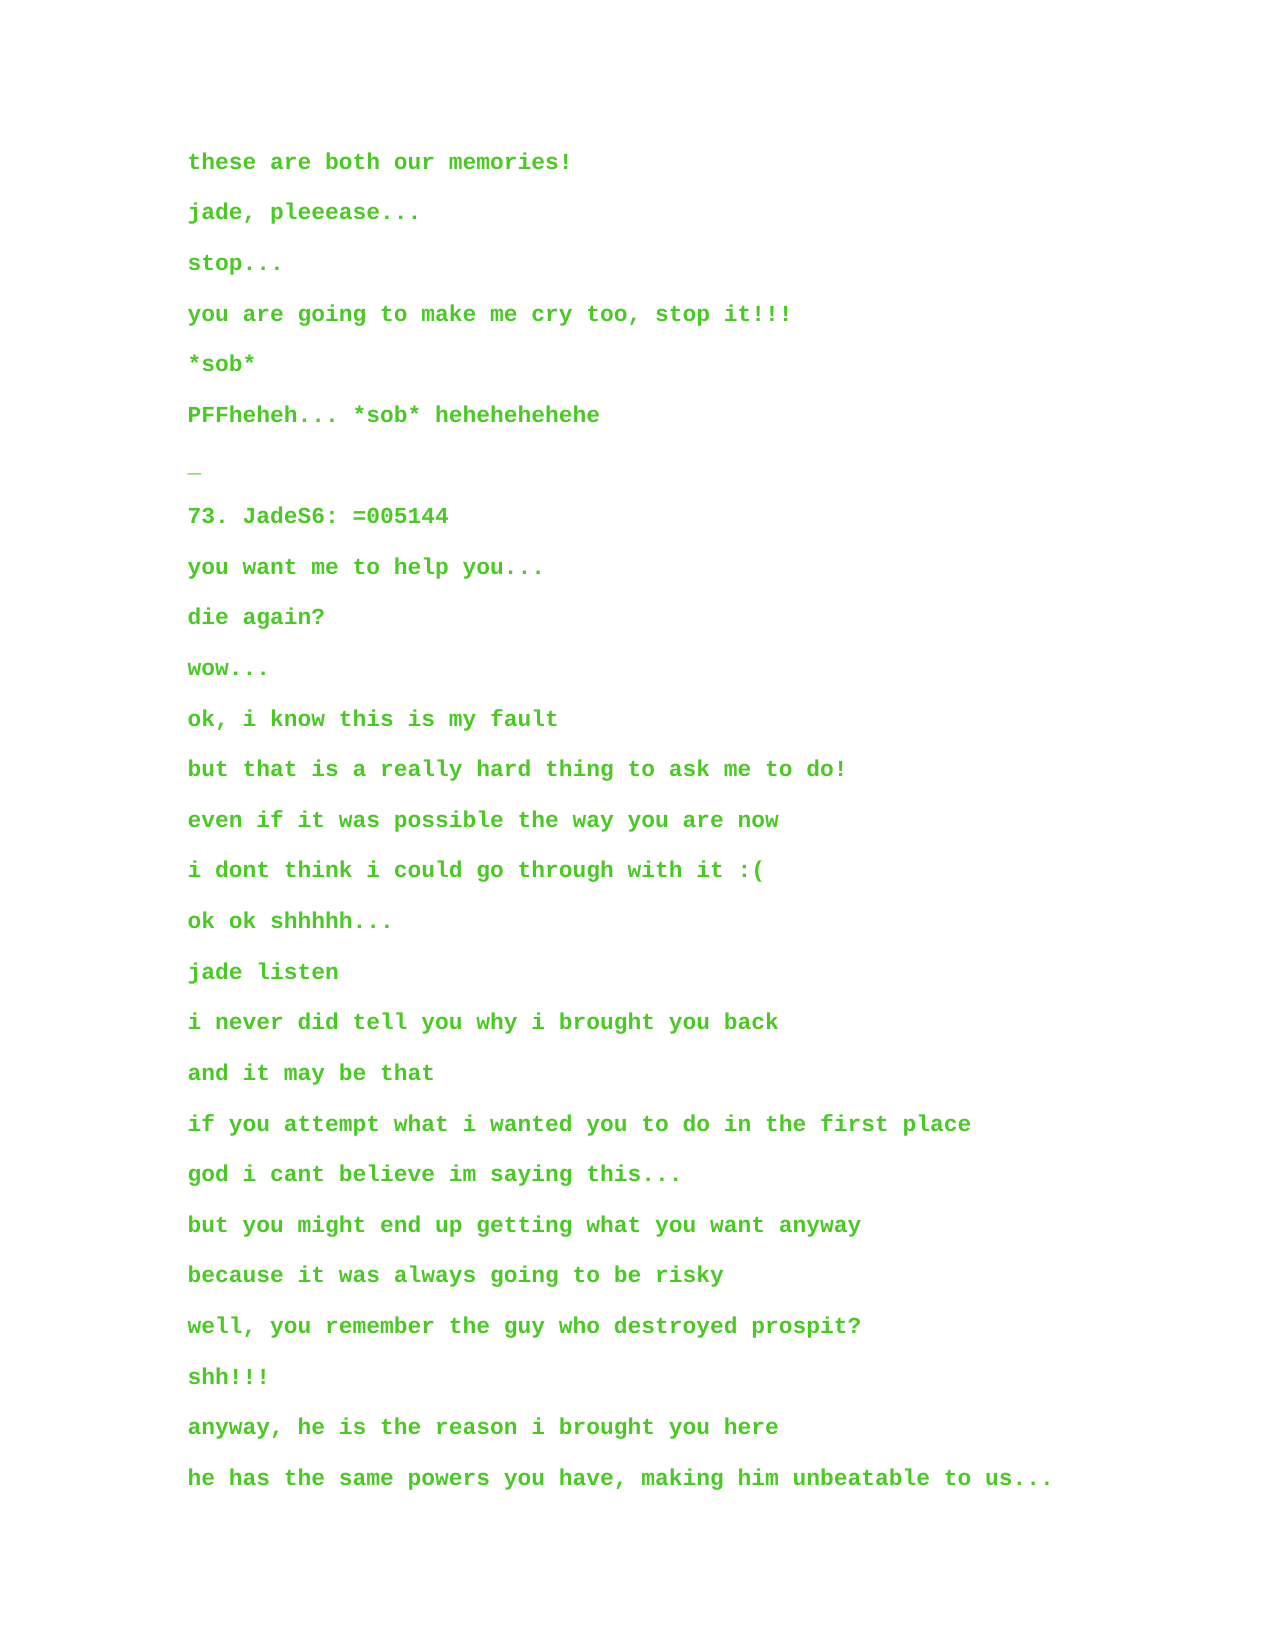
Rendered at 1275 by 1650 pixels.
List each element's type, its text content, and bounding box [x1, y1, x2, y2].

text you want me to help you... [187, 555, 1087, 581]
text ok, i know this is my fault [187, 707, 1087, 733]
text and it may be that [187, 1061, 1087, 1087]
text wow... [187, 656, 1087, 682]
text *sob* [187, 352, 1087, 378]
text 73. JadeS6: =005144 [187, 504, 1087, 530]
text well, you remember the guy who destroyed prospit? [187, 1314, 1087, 1340]
text even if it was possible the way you are now [187, 808, 1087, 834]
text jade listen [187, 960, 1087, 986]
text jade, pleeease... [187, 201, 1087, 227]
text these are both our memories! [187, 150, 1087, 176]
text PFFheheh... *sob* hehehehehehe [187, 403, 1087, 429]
text if you attempt what i wanted you to do in the first place [187, 1112, 1087, 1138]
text i dont think i could go through with it :( [187, 859, 1087, 885]
text i never did tell you why i brought you back [187, 1011, 1087, 1037]
text ok ok shhhhh... [187, 909, 1087, 935]
text anyway, he is the reason i brought you here [187, 1416, 1087, 1442]
text but you might end up getting what you want anyway [187, 1213, 1087, 1239]
text stop... [187, 251, 1087, 277]
text die again? [187, 606, 1087, 632]
text you are going to make me cry too, stop it!!! [187, 302, 1087, 328]
text god i cant believe im saying this... [187, 1162, 1087, 1188]
text because it was always going to be risky [187, 1264, 1087, 1290]
text he has the same powers you have, making him unbeatable to us... [187, 1466, 1087, 1492]
text shh!!! [187, 1365, 1087, 1391]
text but that is a really hard thing to ask me to do! [187, 757, 1087, 783]
text _ [187, 454, 1087, 480]
